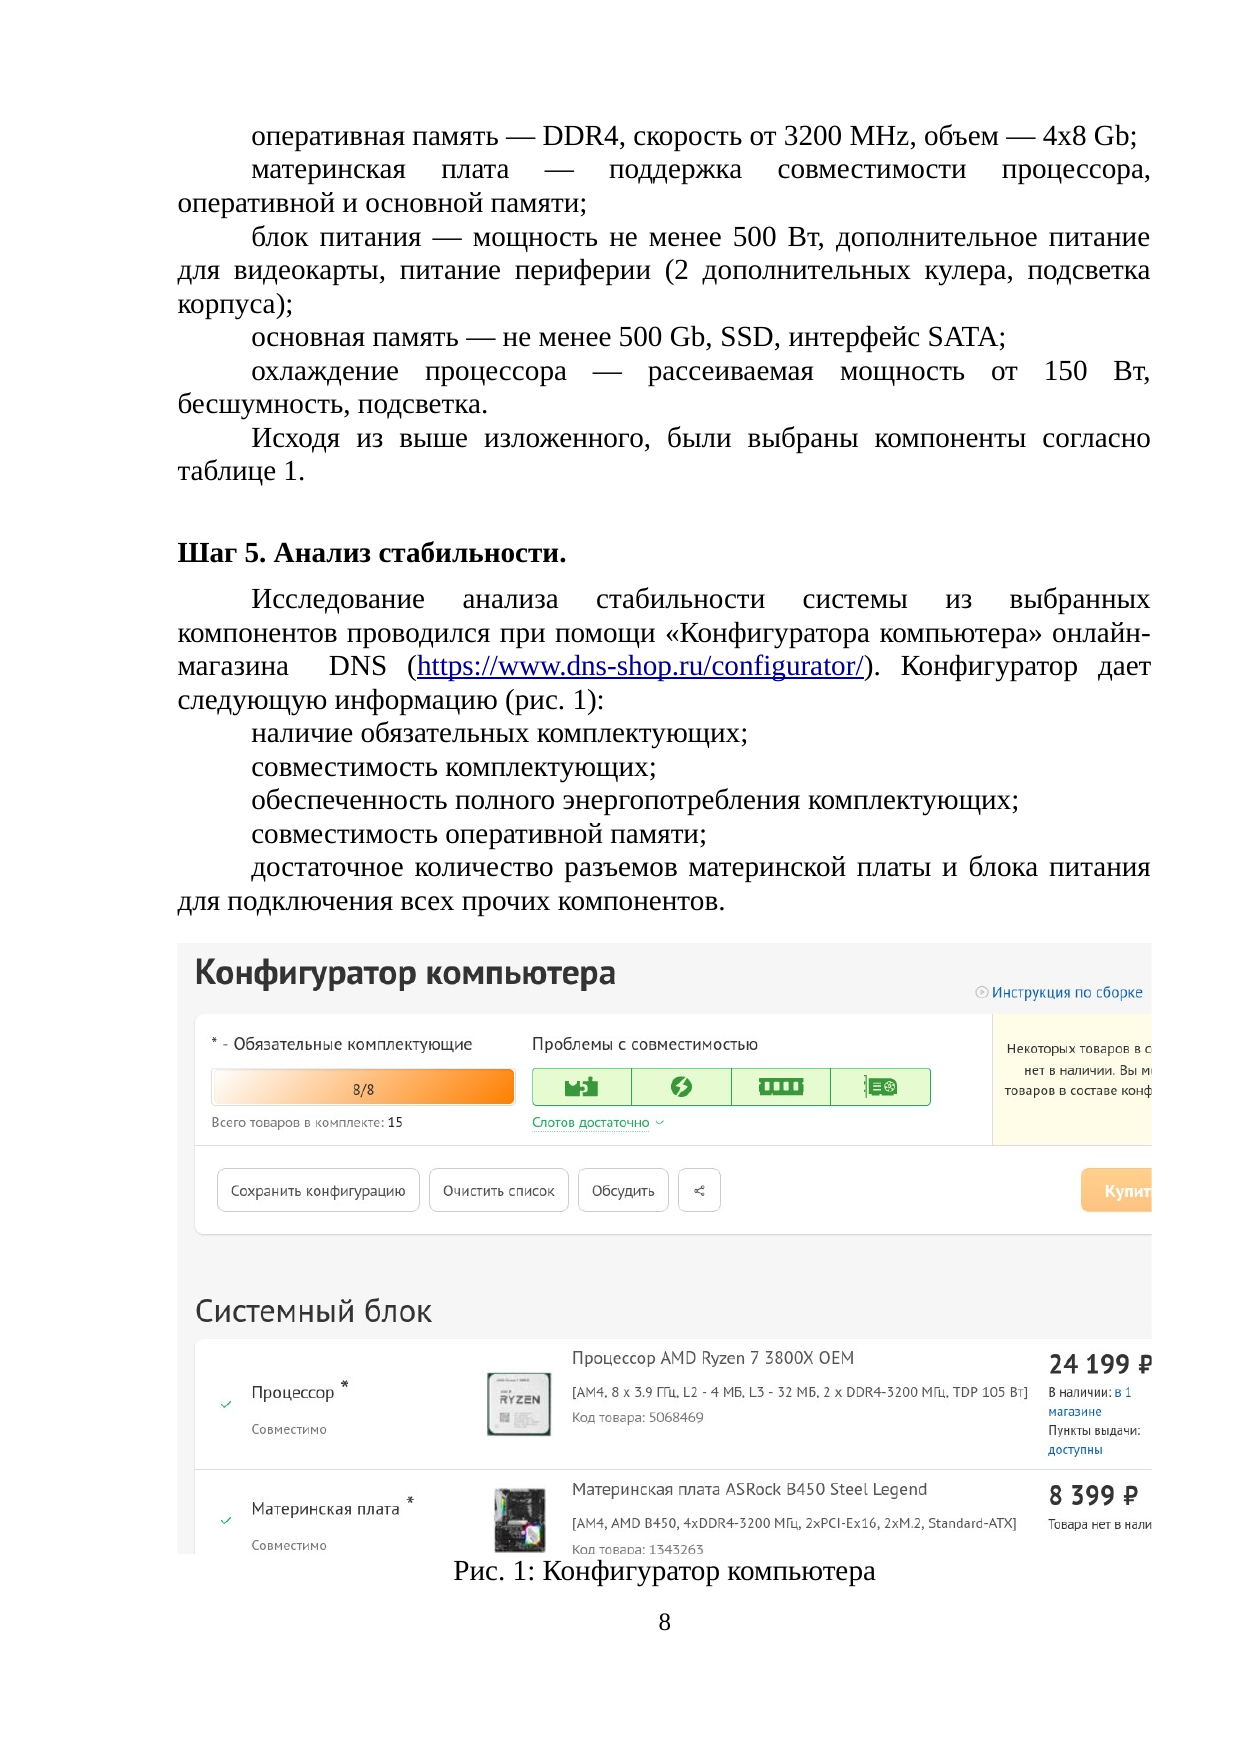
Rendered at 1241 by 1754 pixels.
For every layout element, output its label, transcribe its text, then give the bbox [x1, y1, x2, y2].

text Исходя из выше изложенного, были выбраны компоненты согласно таблице 1. [177, 420, 1152, 487]
text блок питания — мощность не менее 500 Вт, дополнительное питание для видеокарты, питание периферии (2 дополнительных кулера, подсветка корпуса); [177, 219, 1152, 319]
text Исследование анализа стабильности системы из выбранных компонентов проводился при помощи «Конфигуратора компьютера» онлайн-магазина DNS (https://www.dns-shop.ru/configurator/). Конфигуратор дает следующую информацию (рис. 1): [177, 581, 1152, 715]
text совместимость оперативной памяти; [177, 816, 1152, 849]
text основная память — не менее 500 Gb, SSD, интерфейс SATA; [177, 319, 1152, 353]
text охлаждение процессора — рассеиваемая мощность от 150 Вт, бесшумность, подсветка. [177, 353, 1152, 420]
subtitle Шаг 5. Анализ стабильности. [177, 535, 1152, 569]
text материнская плата — поддержка совместимости процессора, оперативной и основной памяти; [177, 152, 1152, 219]
text Рис. 1: Конфигуратор компьютера [177, 1554, 1152, 1587]
text обеспеченность полного энергопотребления комплектующих; [177, 782, 1152, 816]
picture [177, 943, 1152, 1554]
text наличие обязательных комплектующих; [177, 715, 1152, 749]
text оперативная память — DDR4, скорость от 3200 MHz, объем — 4х8 Gb; [177, 118, 1152, 152]
text совместимость комплектующих; [177, 749, 1152, 782]
text достаточное количество разъемов материнской платы и блока питания для подключения всех прочих компонентов. [177, 849, 1152, 917]
